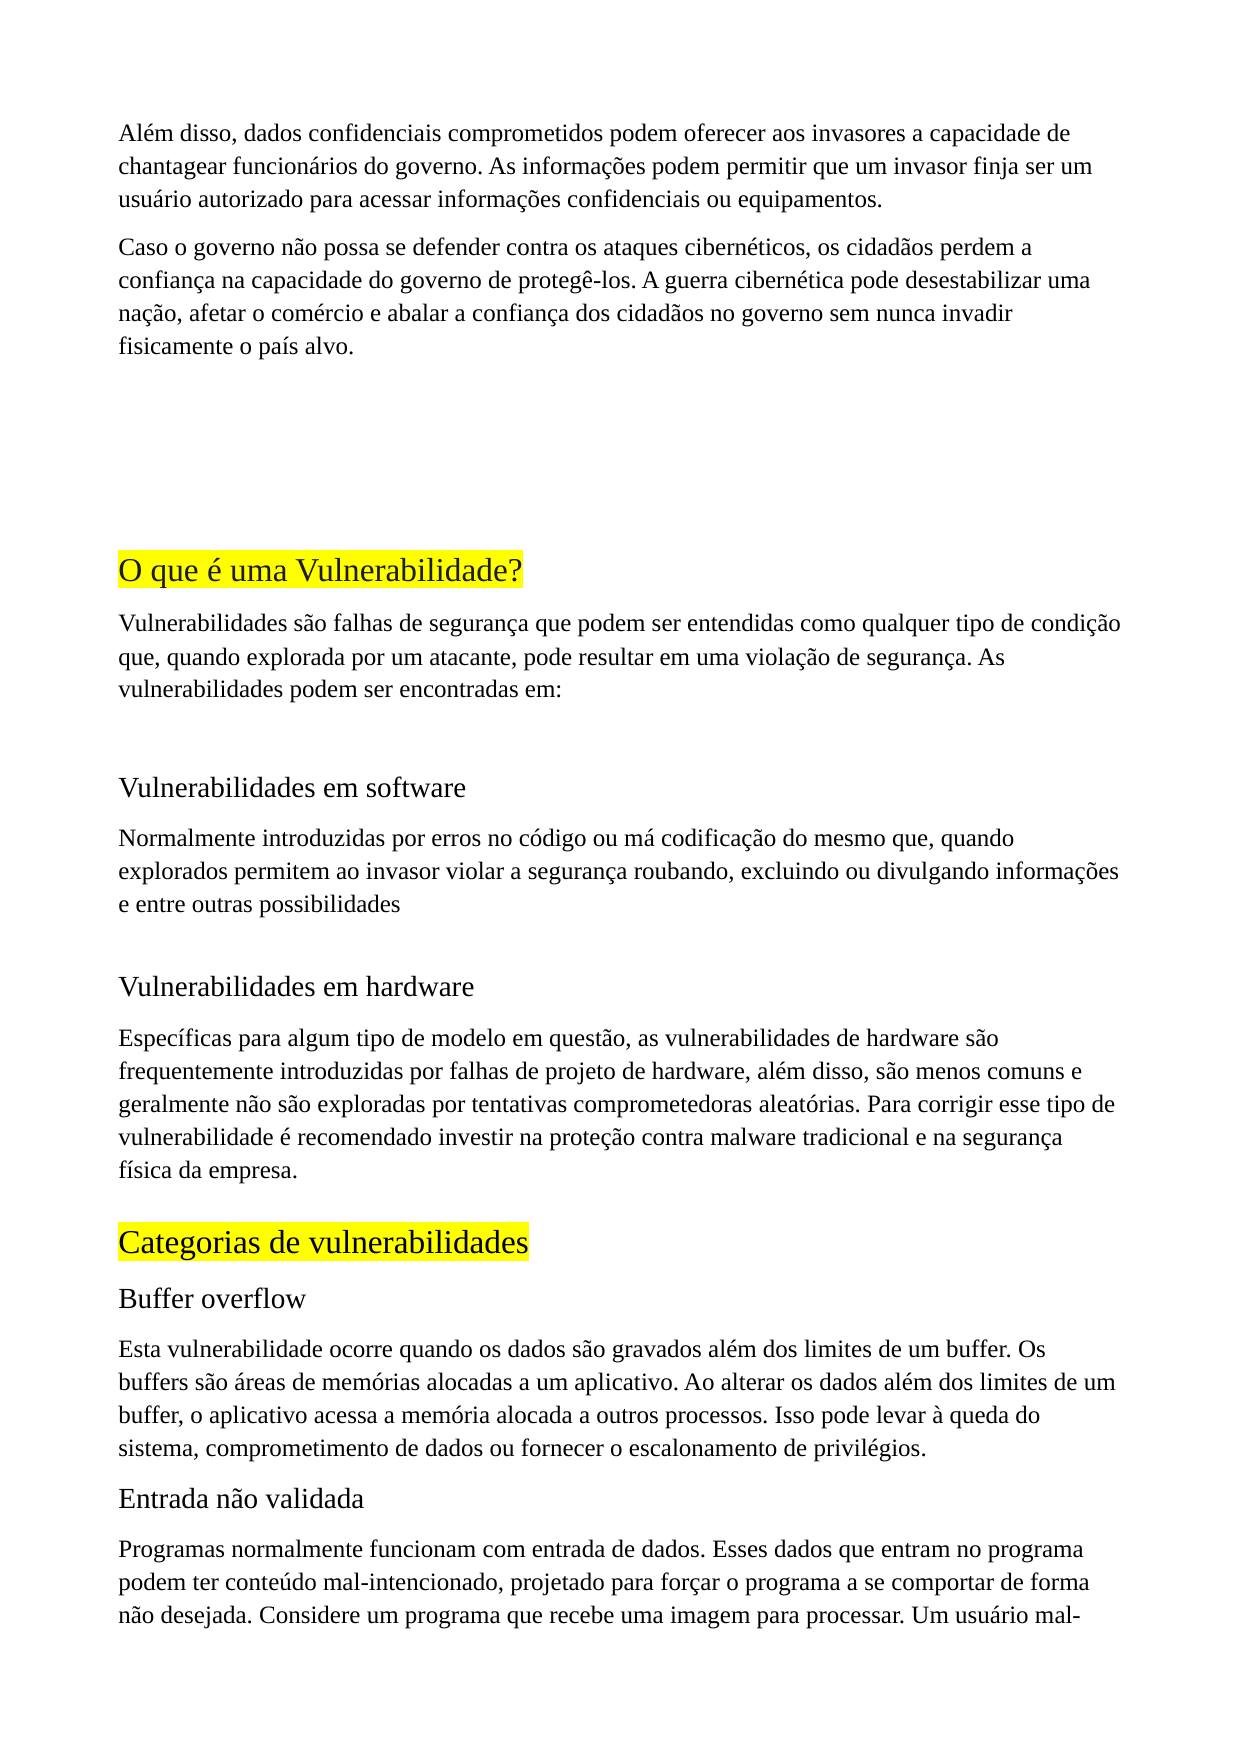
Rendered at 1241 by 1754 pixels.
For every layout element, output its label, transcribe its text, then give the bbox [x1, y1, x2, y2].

text Vulnerabilidades são falhas de segurança que podem ser entendidas como qualquer tipo de condição que, quando explorada por um atacante, pode resultar em uma violação de segurança. As vulnerabilidades podem ser encontradas em: [118, 608, 1122, 703]
text Buffer overflow [118, 1281, 1122, 1314]
text Esta vulnerabilidade ocorre quando os dados são gravados além dos limites de um buffer. Os buffers são áreas de memórias alocadas a um aplicativo. Ao alterar os dados além dos limites de um buffer, o aplicativo acessa a memória alocada a outros processos. Isso pode levar à queda do sistema, comprometimento de dados ou fornecer o escalonamento de privilégios. [118, 1334, 1122, 1462]
text O que é uma Vulnerabilidade? [118, 550, 1122, 588]
text Vulnerabilidades em software [118, 770, 1122, 803]
text Específicas para algum tipo de modelo em questão, as vulnerabilidades de hardware são frequentemente introduzidas por falhas de projeto de hardware, além disso, são menos comuns e geralmente não são exploradas por tentativas comprometedoras aleatórias. Para corrigir esse tipo de vulnerabilidade é recomendado investir na proteção contra malware tradicional e na segurança física da empresa. Categorias de vulnerabilidades [118, 1023, 1122, 1261]
text Vulnerabilidades em hardware [118, 969, 1122, 1003]
text Programas normalmente funcionam com entrada de dados. Esses dados que entram no programa podem ter conteúdo mal-intencionado, projetado para forçar o programa a se comportar de forma não desejada. Considere um programa que recebe uma imagem para processar. Um usuário mal- [118, 1534, 1122, 1629]
text Além disso, dados confidenciais comprometidos podem oferecer aos invasores a capacidade de chantagear funcionários do governo. As informações podem permitir que um invasor finja ser um usuário autorizado para acessar informações confidenciais ou equipamentos. [118, 118, 1122, 213]
text Caso o governo não possa se defender contra os ataques cibernéticos, os cidadãos perdem a confiança na capacidade do governo de protegê-los. A guerra cibernética pode desestabilizar uma nação, afetar o comércio e abalar a confiança dos cidadãos no governo sem nunca invadir fisicamente o país alvo. [118, 232, 1122, 359]
text Entrada não validada [118, 1481, 1122, 1514]
text Normalmente introduzidas por erros no código ou má codificação do mesmo que, quando explorados permitem ao invasor violar a segurança roubando, excluindo ou divulgando informações e entre outras possibilidades [118, 823, 1122, 951]
